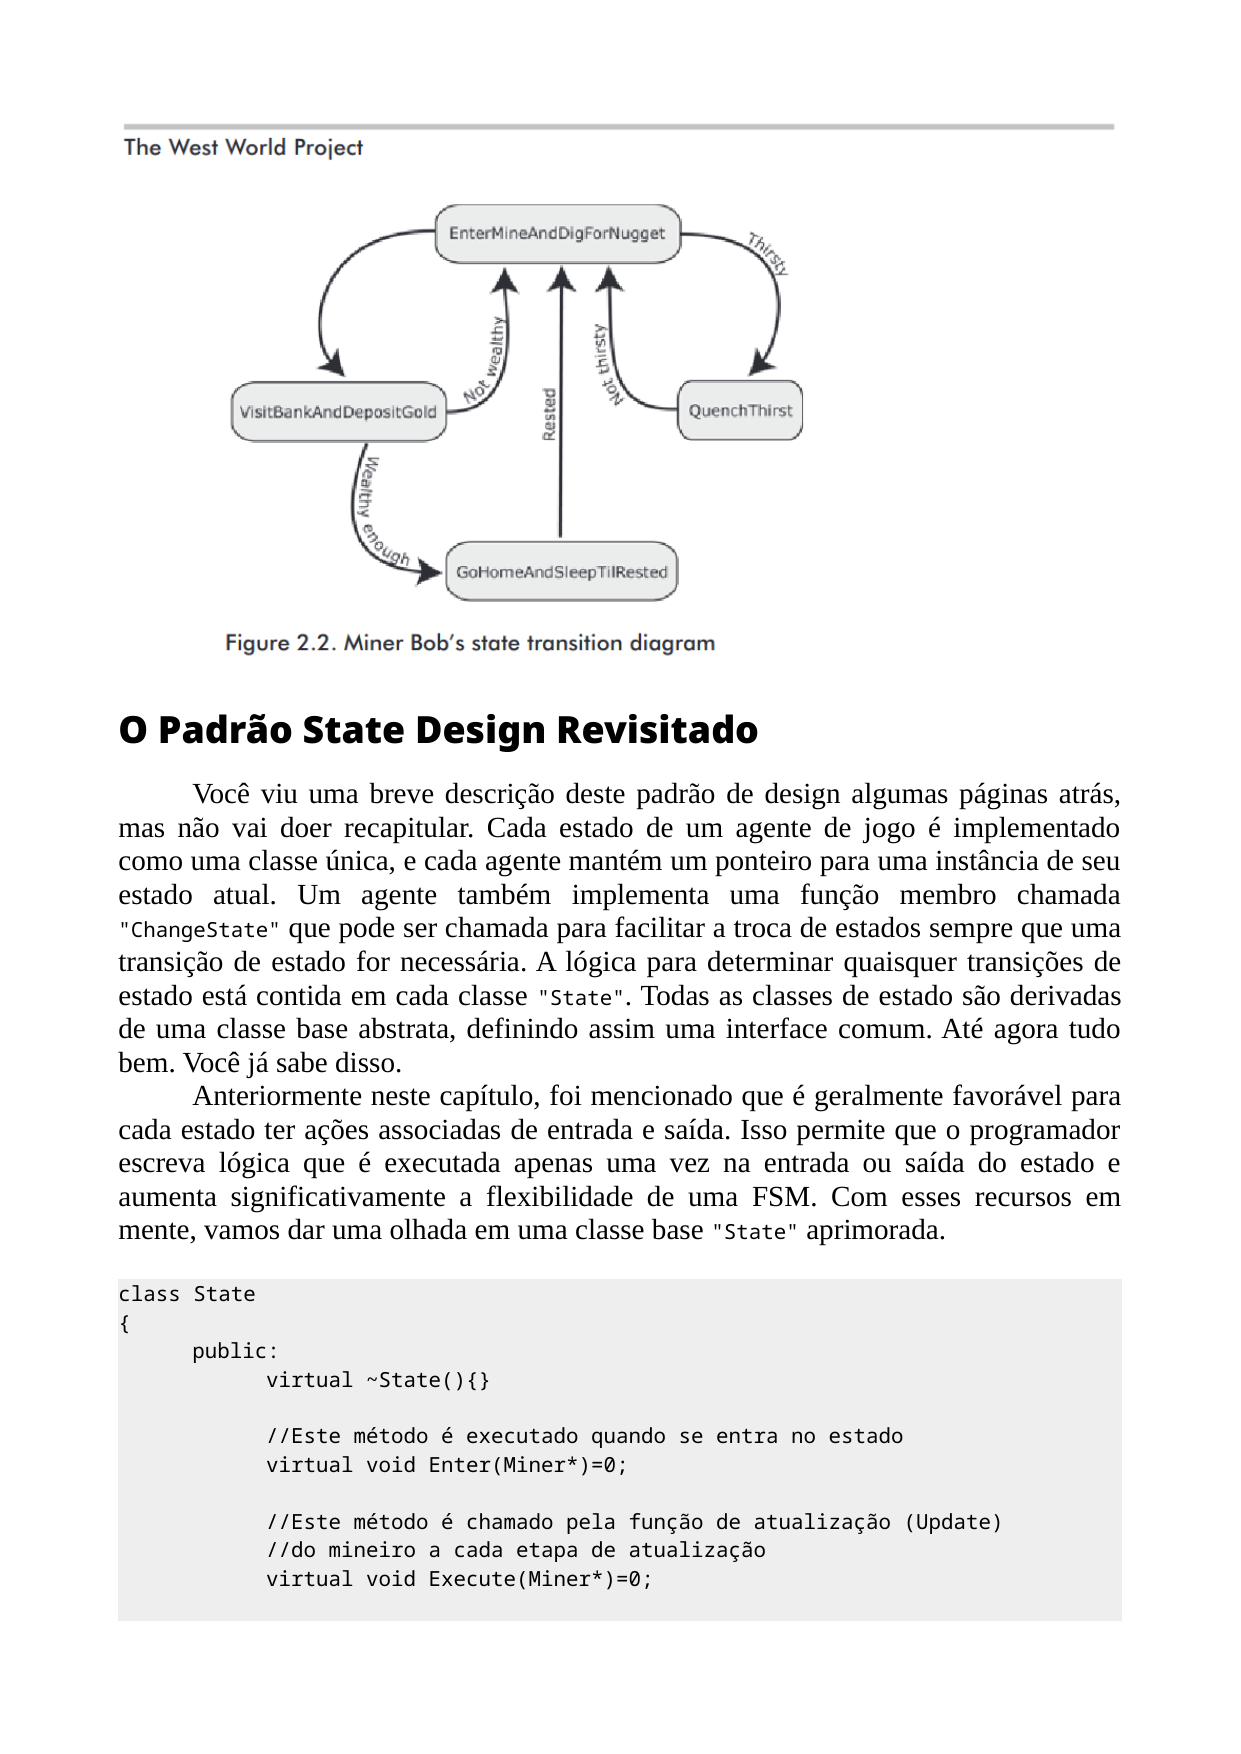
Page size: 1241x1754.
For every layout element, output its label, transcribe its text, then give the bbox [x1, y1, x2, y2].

picture [118, 118, 1123, 666]
text Você viu uma breve descrição deste padrão de design algumas páginas atrás, mas não vai doer recapitular. Cada estado de um agente de jogo é implementado como uma classe única, e cada agente mantém um ponteiro para uma instância de seu estado atual. Um agente também implementa uma função membro chamada "ChangeState" que pode ser chamada para facilitar a troca de estados sempre que uma transição de estado for necessária. A lógica para determinar quaisquer transições de estado está contida em cada classe "State". Todas as classes de estado são derivadas de uma classe base abstrata, definindo assim uma interface comum. Até agora tudo bem. Você já sabe disso. [118, 776, 1122, 1078]
text //Este método é executado quando se entra no estado [118, 1422, 1122, 1450]
text public: [118, 1336, 1122, 1365]
text { [118, 1308, 1122, 1336]
text //Este método é chamado pela função de atualização (Update) [118, 1507, 1122, 1535]
text //do mineiro a cada etapa de atualização [118, 1535, 1122, 1564]
text virtual void Enter(Miner*)=0; [118, 1450, 1122, 1478]
text O Padrão State Design Revisitado [118, 703, 1122, 754]
text class State [118, 1279, 1122, 1308]
text virtual void Execute(Miner*)=0; [118, 1564, 1122, 1592]
text virtual ~State(){} [118, 1365, 1122, 1393]
text Anteriormente neste capítulo, foi mencionado que é geralmente favorável para cada estado ter ações associadas de entrada e saída. Isso permite que o programador escreva lógica que é executada apenas uma vez na entrada ou saída do estado e aumenta significativamente a flexibilidade de uma FSM. Com esses recursos em mente, vamos dar uma olhada em uma classe base "State" aprimorada. [118, 1078, 1122, 1246]
